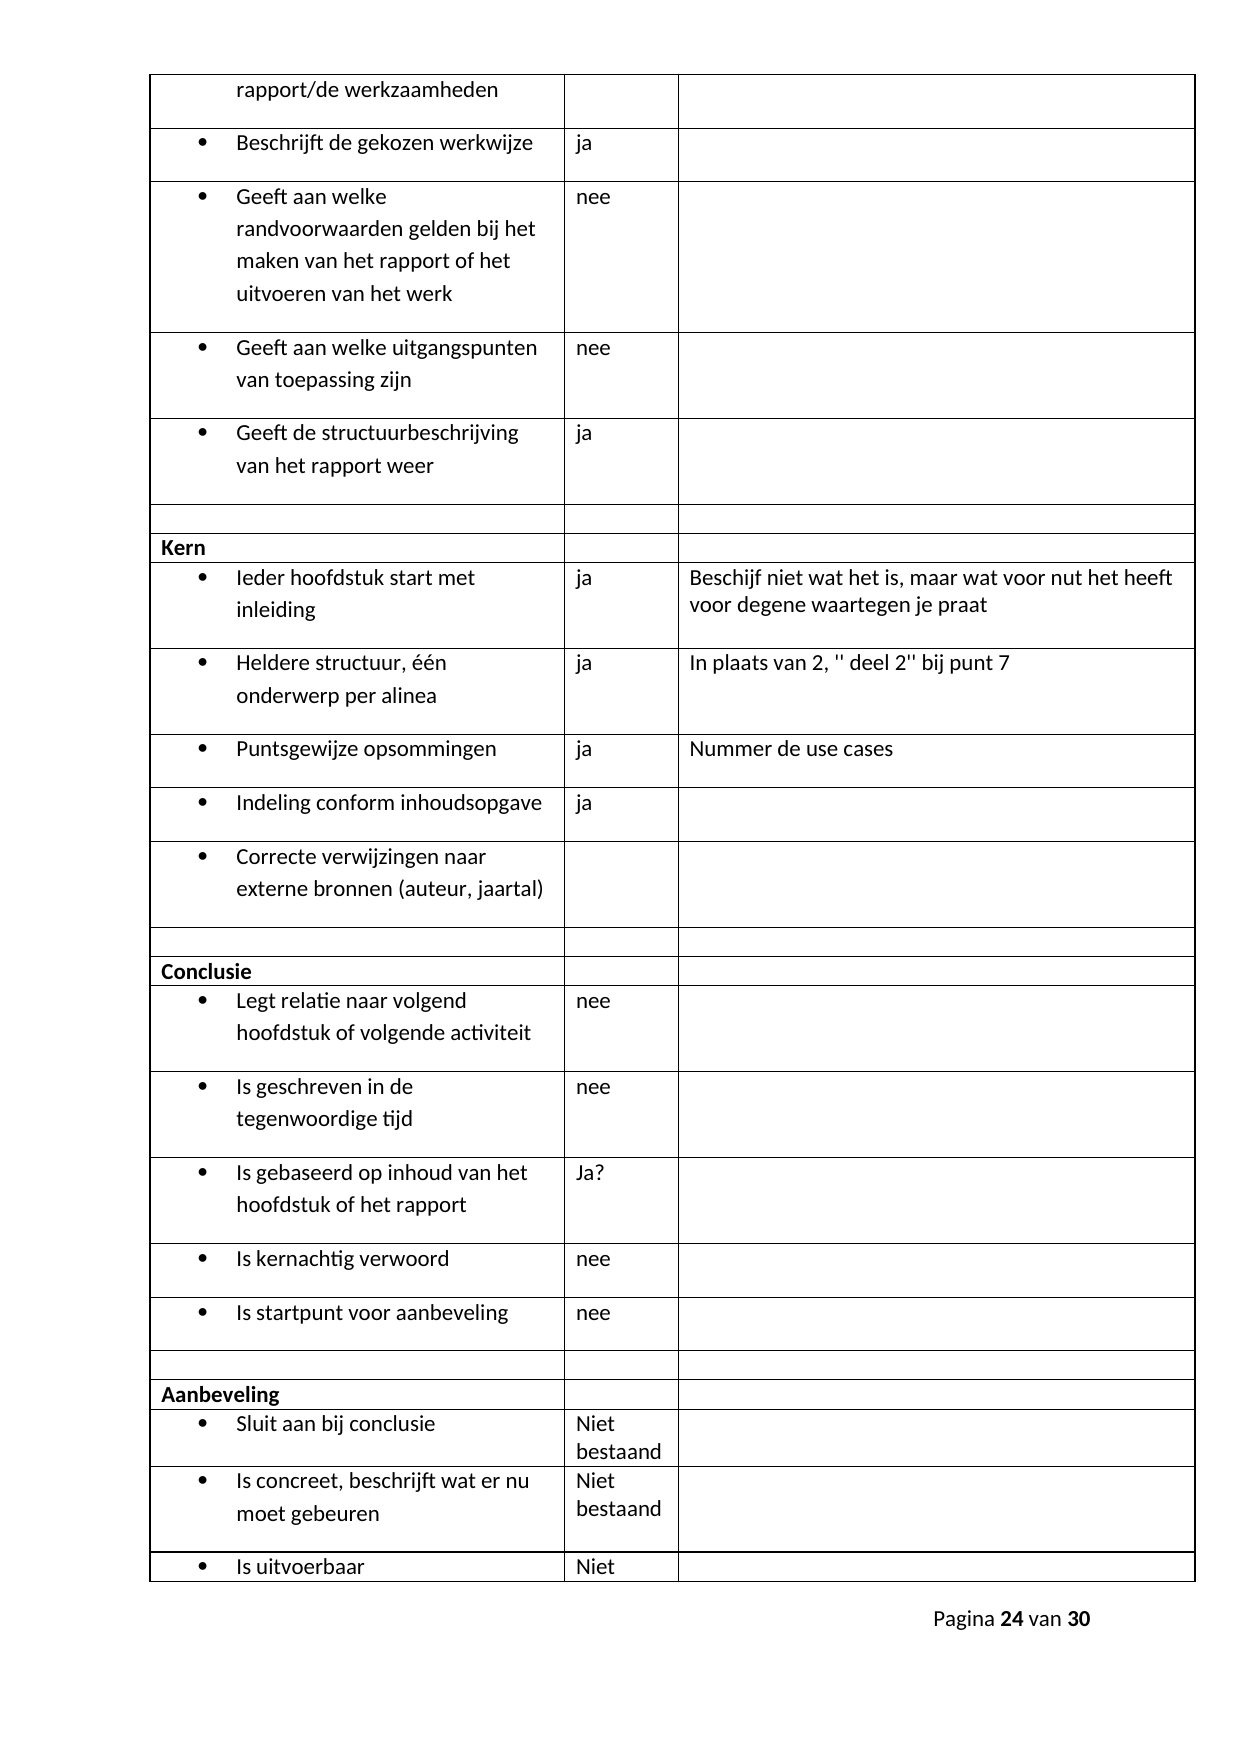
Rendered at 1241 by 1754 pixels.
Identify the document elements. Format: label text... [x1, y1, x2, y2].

table_cell Nummer de use cases [679, 735, 1194, 787]
table_cell Sluit aan bij conclusie [151, 1410, 564, 1466]
table_cell [679, 986, 1194, 1071]
table_cell Conclusie [151, 957, 564, 985]
table_cell nee [565, 182, 678, 332]
table_cell Is concreet, beschrijft wat er nu moet gebeuren [151, 1467, 564, 1551]
table_cell [679, 788, 1194, 841]
table_cell [565, 75, 678, 127]
table_cell Heldere structuur, één onderwerp per alinea [151, 649, 564, 733]
table_cell ja [565, 788, 678, 841]
table_cell Ja? [565, 1158, 678, 1243]
table_cell [565, 1351, 678, 1379]
table_cell Niet [565, 1553, 678, 1581]
table_cell [679, 928, 1194, 956]
table_cell [151, 1351, 564, 1379]
table_cell Is uitvoerbaar [151, 1553, 564, 1581]
table_cell [151, 505, 564, 532]
table_cell ja [565, 563, 678, 647]
table_cell [565, 505, 678, 532]
table_cell [679, 1351, 1194, 1379]
table_cell [679, 75, 1194, 127]
table_cell nee [565, 333, 678, 417]
table_cell nee [565, 1298, 678, 1350]
table_cell Indeling conform inhoudsopgave [151, 788, 564, 841]
table_cell [679, 182, 1194, 332]
table_cell Niet bestaand [565, 1467, 678, 1551]
table_cell Is geschreven in de tegenwoordige tijd [151, 1072, 564, 1157]
table_cell [565, 534, 678, 562]
table_cell Geeft aan welke randvoorwaarden gelden bij het maken van het rapport of het uitvoeren van het werk [151, 182, 564, 332]
table_cell [679, 1244, 1194, 1297]
table_cell Beschrijft de gekozen werkwijze [151, 129, 564, 181]
table_cell ja [565, 735, 678, 787]
table_cell nee [565, 1072, 678, 1157]
table_cell Niet bestaand [565, 1410, 678, 1466]
table_cell [679, 1553, 1194, 1581]
table_cell Geeft de structuurbeschrijving van het rapport weer [151, 419, 564, 503]
table_cell Is startpunt voor aanbeveling [151, 1298, 564, 1350]
table_cell Is gebaseerd op inhoud van het hoofdstuk of het rapport [151, 1158, 564, 1243]
table_cell [679, 505, 1194, 532]
table_cell [565, 928, 678, 956]
table_cell [679, 534, 1194, 562]
table_cell ja [565, 649, 678, 733]
table_cell Correcte verwijzingen naar externe bronnen (auteur, jaartal) [151, 842, 564, 927]
table_cell [565, 957, 678, 985]
table_cell Puntsgewijze opsommingen [151, 735, 564, 787]
table_cell nee [565, 986, 678, 1071]
table_cell Ieder hoofdstuk start met inleiding [151, 563, 564, 647]
table_cell [679, 1410, 1194, 1466]
table_cell [679, 333, 1194, 417]
table_cell [565, 1380, 678, 1408]
table_cell [679, 1158, 1194, 1243]
table_cell [679, 957, 1194, 985]
table_cell Geeft aan welke uitgangspunten van toepassing zijn [151, 333, 564, 417]
table_cell Aanbeveling [151, 1380, 564, 1408]
table_cell [151, 928, 564, 956]
table_cell [679, 842, 1194, 927]
table_cell nee [565, 1244, 678, 1297]
table_cell In plaats van 2, '' deel 2'' bij punt 7 [679, 649, 1194, 733]
table_cell [679, 419, 1194, 503]
table_cell Is kernachtig verwoord [151, 1244, 564, 1297]
table_cell ja [565, 419, 678, 503]
table_cell Beschijf niet wat het is, maar wat voor nut het heeft voor degene waartegen je praat [679, 563, 1194, 647]
table_cell [679, 1072, 1194, 1157]
table_cell [679, 129, 1194, 181]
table_cell ja [565, 129, 678, 181]
table_cell [679, 1467, 1194, 1551]
table_cell Legt relatie naar volgend hoofdstuk of volgende activiteit [151, 986, 564, 1071]
table_cell [679, 1298, 1194, 1350]
table_cell rapport/de werkzaamheden [151, 75, 564, 127]
table_cell [679, 1380, 1194, 1408]
table_cell Kern [151, 534, 564, 562]
table_cell [565, 842, 678, 927]
